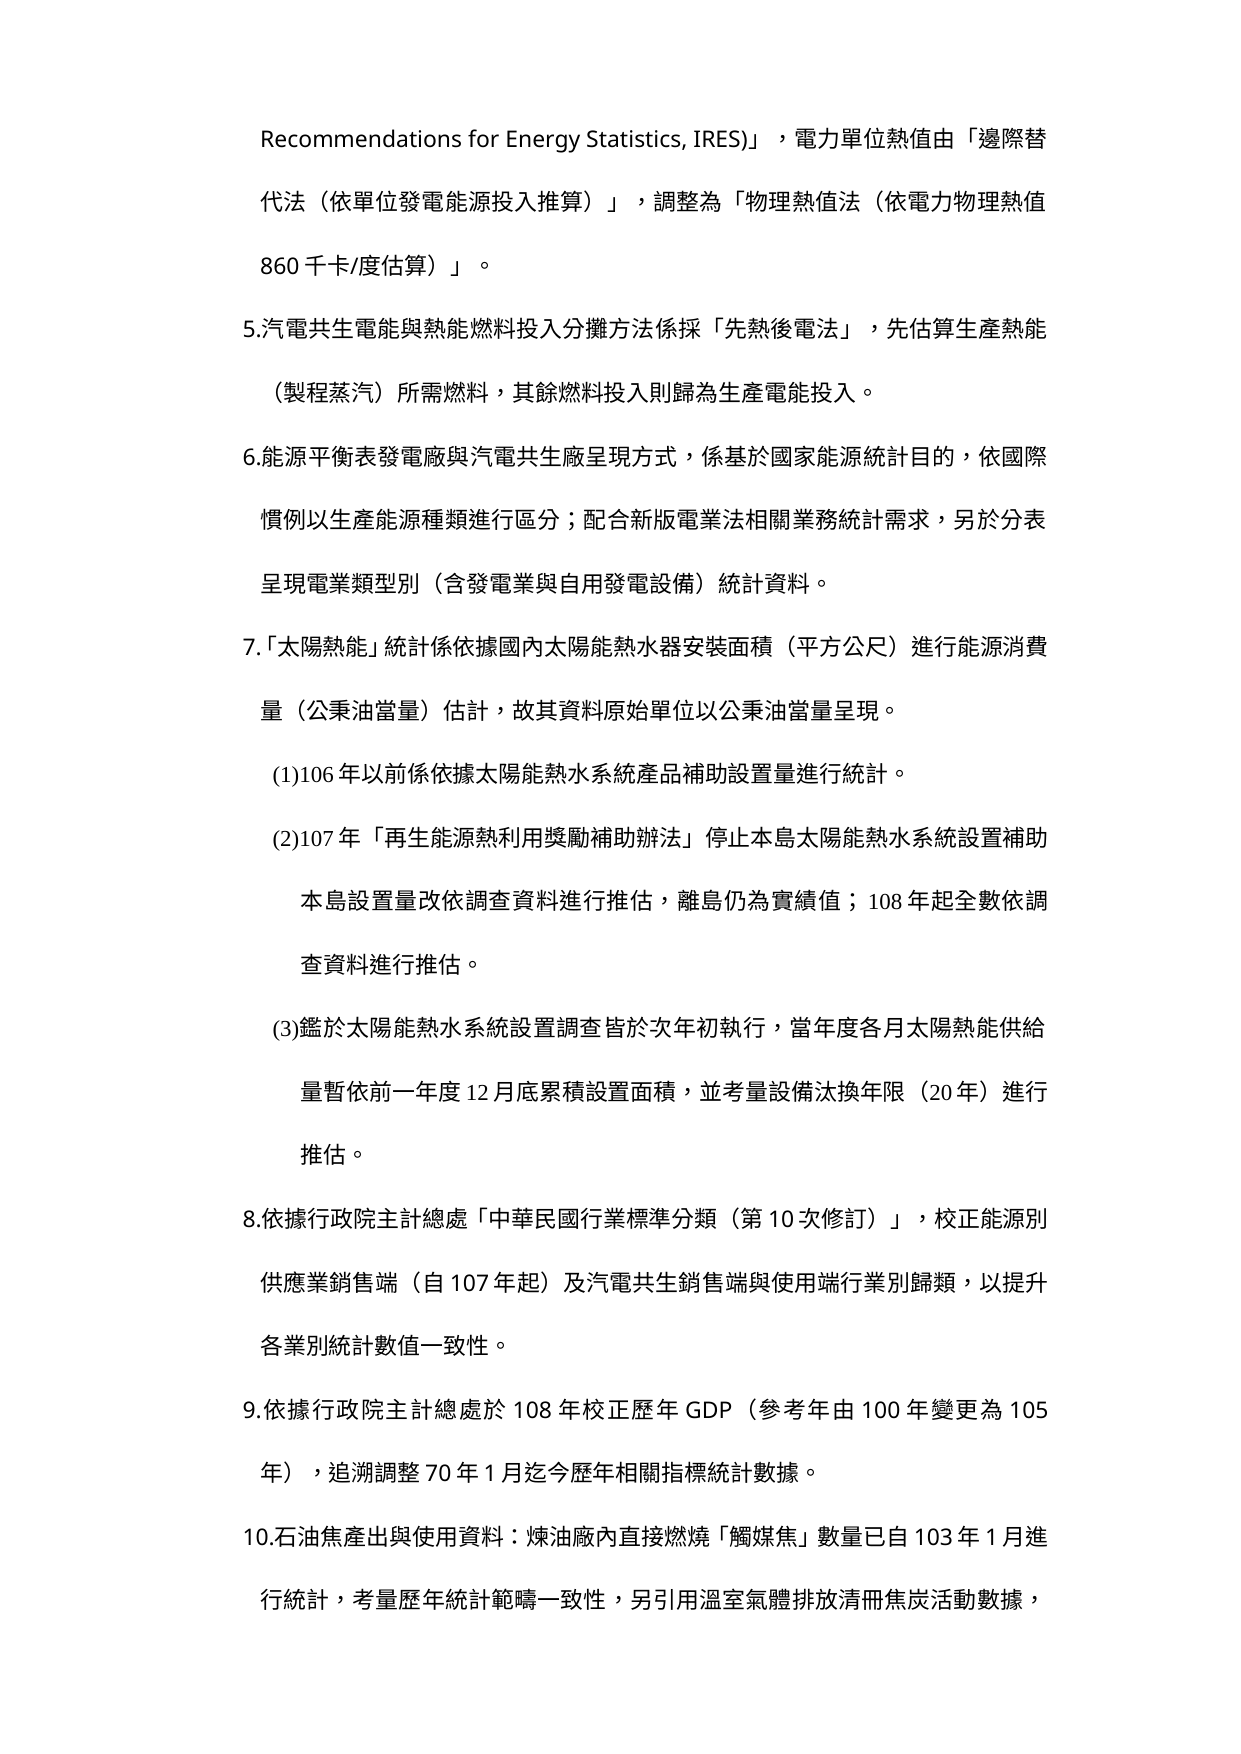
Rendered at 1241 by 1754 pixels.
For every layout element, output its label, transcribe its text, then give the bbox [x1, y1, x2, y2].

text 10.石油焦產出與使用資料：煉油廠內直接燃燒「觸媒焦」數量已自103年1月進行統計，考量歷年統計範疇一致性，另引用溫室氣體排放清冊焦炭活動數據， [242, 1503, 1048, 1631]
text 5.汽電共生電能與熱能燃料投入分攤方法係採「先熱後電法」，先估算生產熱能（製程蒸汽）所需燃料，其餘燃料投入則歸為生產電能投入。 [242, 296, 1048, 423]
text (1)106年以前係依據太陽能熱水系統產品補助設置量進行統計。 [272, 741, 1048, 804]
text (2)107年「再生能源熱利用獎勵補助辦法」停止本島太陽能熱水系統設置補助，本島設置量改依調查資料進行推估，離島仍為實績值；108年起全數依調查資料進行推估。 [272, 804, 1048, 995]
text Recommendations for Energy Statistics, IRES)」，電力單位熱值由「邊際替代法（依單位發電能源投入推算）」，調整為「物理熱值法（依電力物理熱值860千卡/度估算）」。 [242, 106, 1048, 296]
text 8.依據行政院主計總處「中華民國行業標準分類（第10次修訂）」，校正能源別供應業銷售端（自107年起）及汽電共生銷售端與使用端行業別歸類，以提升各業別統計數值一致性。 [242, 1186, 1048, 1376]
text 6.能源平衡表發電廠與汽電共生廠呈現方式，係基於國家能源統計目的，依國際慣例以生產能源種類進行區分；配合新版電業法相關業務統計需求，另於分表呈現電業類型別（含發電業與自用發電設備）統計資料。 [242, 423, 1048, 614]
text 9.依據行政院主計總處於108年校正歷年GDP（參考年由100年變更為105年），追溯調整70年1月迄今歷年相關指標統計數據。 [242, 1376, 1048, 1503]
text (3)鑑於太陽能熱水系統設置調查皆於次年初執行，當年度各月太陽熱能供給量暫依前一年度12月底累積設置面積，並考量設備汰換年限（20年）進行推估。 [272, 995, 1048, 1186]
text 7.「太陽熱能」統計係依據國內太陽能熱水器安裝面積（平方公尺）進行能源消費量（公秉油當量）估計，故其資料原始單位以公秉油當量呈現。 [242, 614, 1048, 741]
